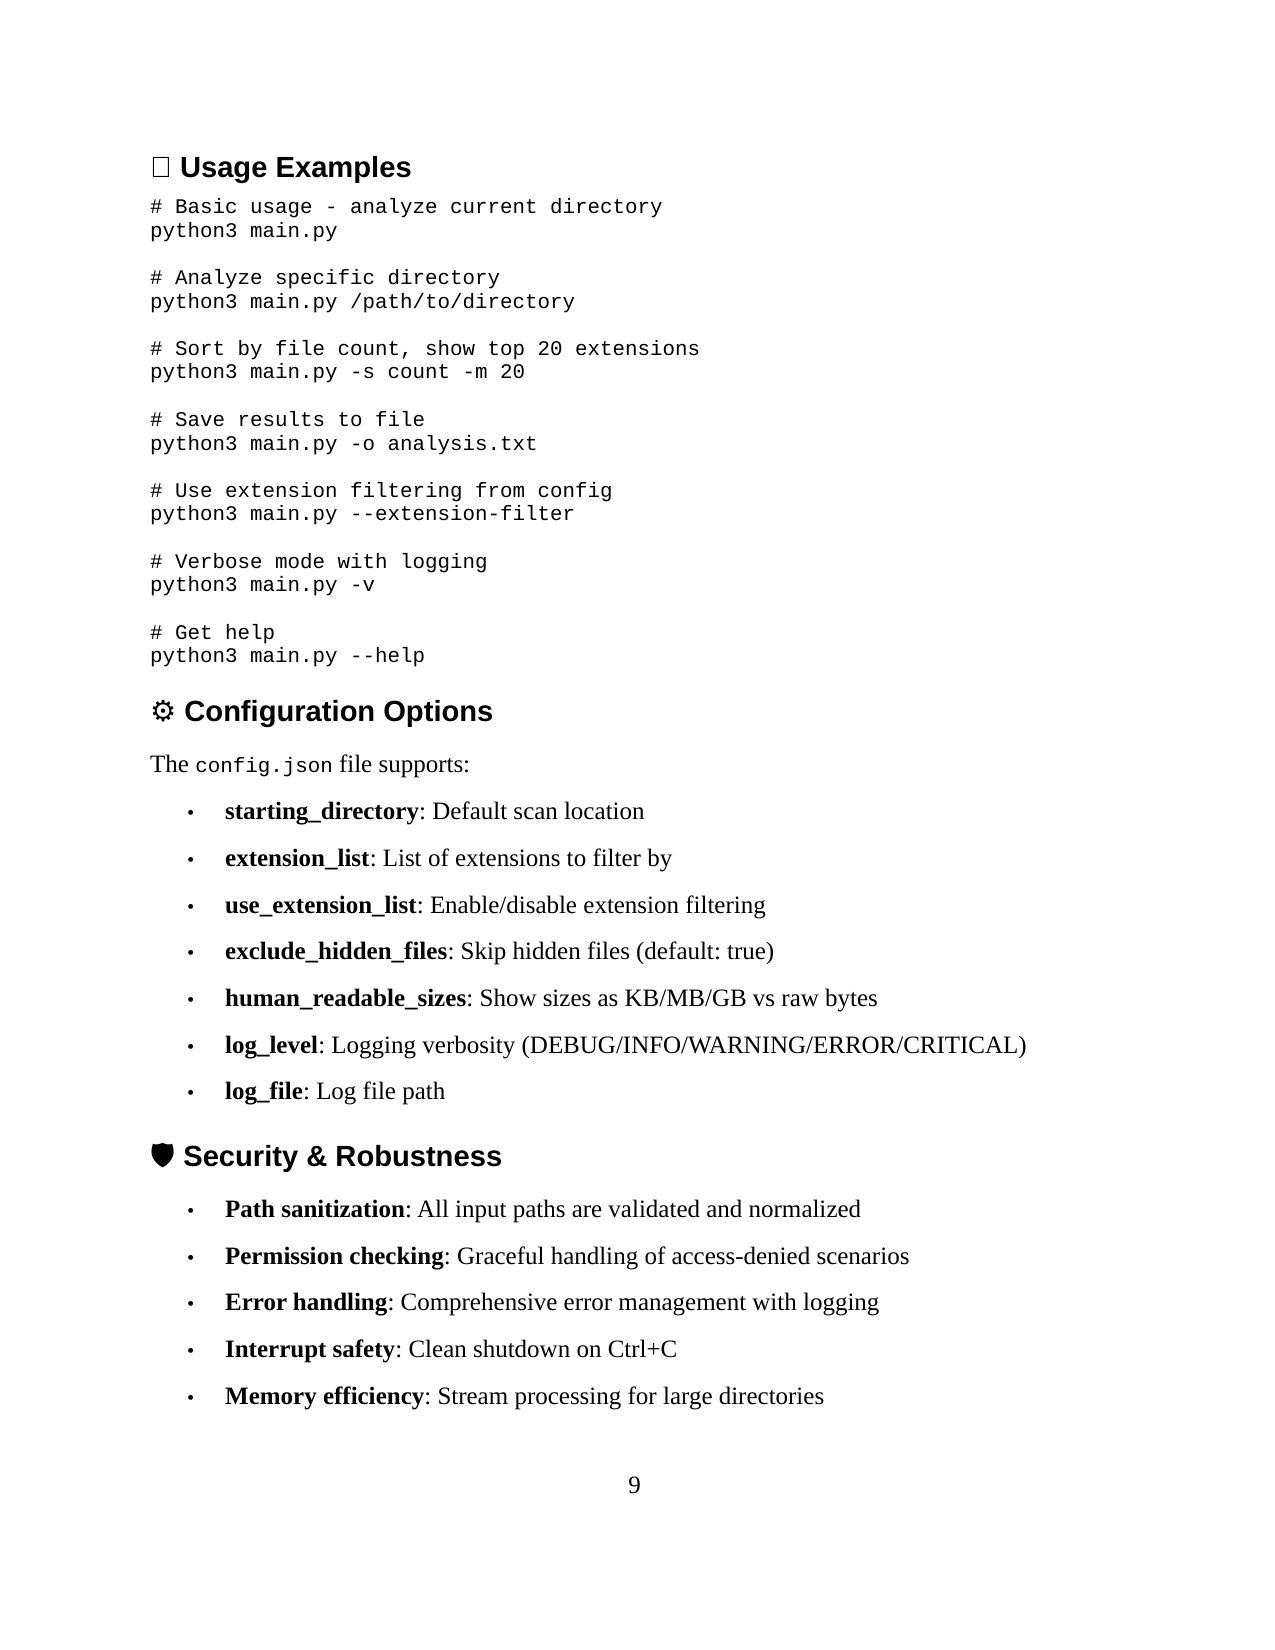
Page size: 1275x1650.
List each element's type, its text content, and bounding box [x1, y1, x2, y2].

list Permission checking: Graceful handling of access-denied scenarios [187, 1241, 1125, 1269]
text python3 main.py --help [150, 645, 1125, 669]
text # Basic usage - analyze current directory [150, 196, 1125, 220]
text python3 main.py --extension-filter [150, 503, 1125, 527]
list use_extension_list: Enable/disable extension filtering [187, 890, 1125, 918]
subtitle 🛡️ Security & Robustness [150, 1139, 1125, 1173]
text # Sort by file count, show top 20 extensions [150, 338, 1125, 362]
text python3 main.py -v [150, 574, 1125, 598]
text python3 main.py [150, 220, 1125, 243]
subtitle 🚀 Usage Examples [150, 150, 1125, 183]
text The config.json file supports: [150, 749, 1125, 778]
subtitle ⚙️ Configuration Options [150, 694, 1125, 727]
list Error handling: Comprehensive error management with logging [187, 1287, 1125, 1316]
list extension_list: List of extensions to filter by [187, 843, 1125, 872]
list Interrupt safety: Clean shutdown on Ctrl+C [187, 1334, 1125, 1363]
text # Save results to file [150, 409, 1125, 432]
text python3 main.py -o analysis.txt [150, 432, 1125, 456]
list log_level: Logging verbosity (DEBUG/INFO/WARNING/ERROR/CRITICAL) [187, 1030, 1125, 1058]
list Memory efficiency: Stream processing for large directories [187, 1381, 1125, 1409]
text # Use extension filtering from config [150, 480, 1125, 503]
list human_readable_sizes: Show sizes as KB/MB/GB vs raw bytes [187, 983, 1125, 1012]
list starting_directory: Default scan location [187, 796, 1125, 825]
list Path sanitization: All input paths are validated and normalized [187, 1194, 1125, 1223]
text # Analyze specific directory [150, 267, 1125, 291]
text # Get help [150, 622, 1125, 645]
text python3 main.py -s count -m 20 [150, 362, 1125, 385]
text # Verbose mode with logging [150, 551, 1125, 574]
list exclude_hidden_files: Skip hidden files (default: true) [187, 936, 1125, 965]
text python3 main.py /path/to/directory [150, 291, 1125, 314]
list log_file: Log file path [187, 1076, 1125, 1105]
